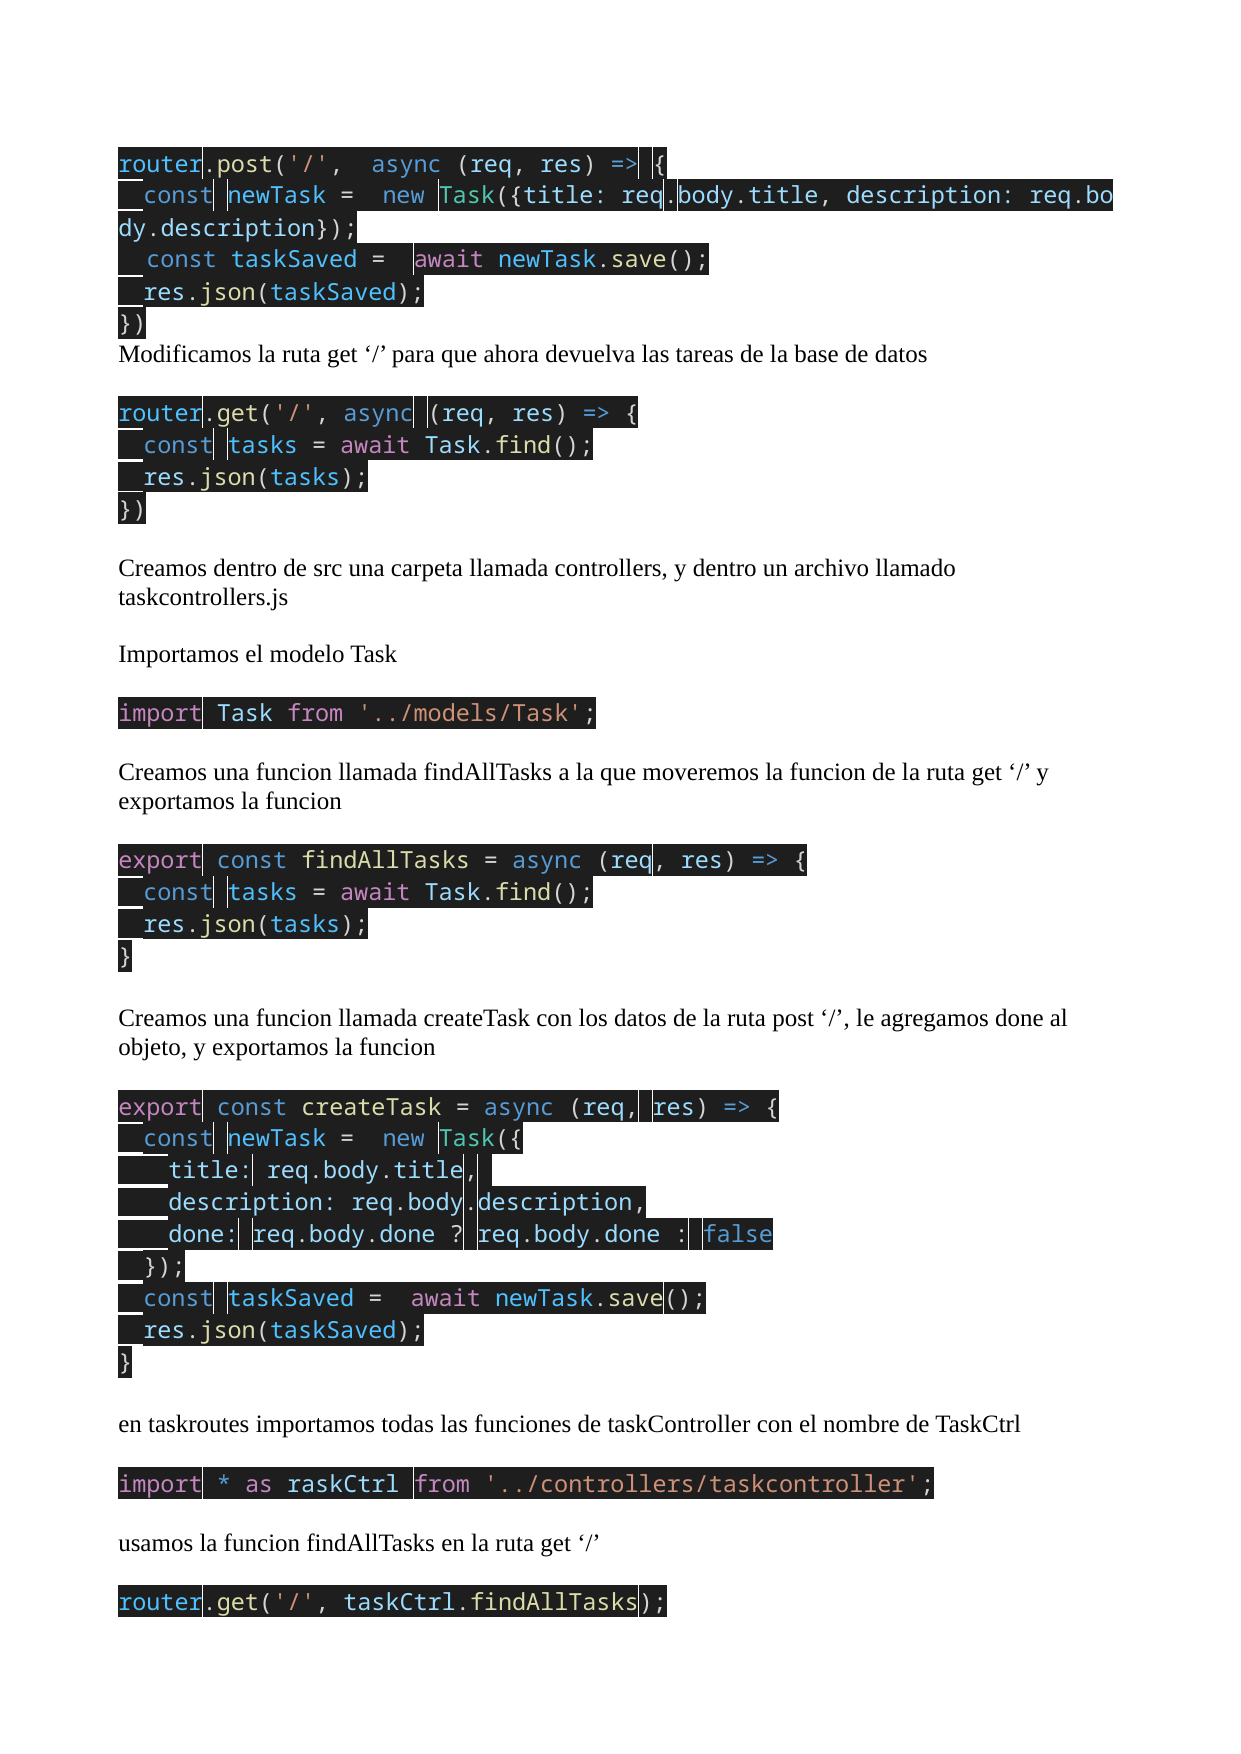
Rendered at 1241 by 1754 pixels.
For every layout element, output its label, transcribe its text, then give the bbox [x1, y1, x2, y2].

text Creamos dentro de src una carpeta llamada controllers, y dentro un archivo llamado taskcontrollers.js [118, 553, 1122, 610]
text export const findAllTasks = async (req, res) => { [118, 844, 1122, 876]
text en taskroutes importamos todas las funciones de taskController con el nombre de TaskCtrl [118, 1409, 1122, 1438]
text title: req.body.title, [118, 1154, 1122, 1186]
text Modificamos la ruta get ‘/’ para que ahora devuelva las tareas de la base de datos [118, 339, 1122, 367]
text const taskSaved = await newTask.save(); [118, 1282, 1122, 1314]
text const tasks = await Task.find(); [118, 876, 1122, 908]
text router.post('/', async (req, res) => { [118, 147, 1122, 179]
text }); [118, 1250, 1122, 1282]
text } [118, 939, 1122, 972]
text import * as raskCtrl from '../controllers/taskcontroller'; [118, 1467, 1122, 1499]
text router.get('/', taskCtrl.findAllTasks); [118, 1585, 1122, 1617]
text const newTask = new Task({title: req.body.title, description: req.body.description}); [118, 179, 1122, 243]
text res.json(taskSaved); [118, 1314, 1122, 1346]
text usamos la funcion findAllTasks en la ruta get ‘/’ [118, 1528, 1122, 1557]
text }) [118, 307, 1122, 339]
text description: req.body.description, [118, 1186, 1122, 1218]
text res.json(taskSaved); [118, 275, 1122, 307]
text export const createTask = async (req, res) => { [118, 1090, 1122, 1122]
text res.json(tasks); [118, 460, 1122, 492]
text done: req.body.done ? req.body.done : false [118, 1218, 1122, 1250]
text const newTask = new Task({ [118, 1122, 1122, 1154]
text router.get('/', async (req, res) => { [118, 396, 1122, 428]
text Creamos una funcion llamada createTask con los datos de la ruta post ‘/’, le agregamos done al objeto, y exportamos la funcion [118, 1003, 1122, 1061]
text } [118, 1346, 1122, 1378]
text }) [118, 492, 1122, 524]
text res.json(tasks); [118, 908, 1122, 939]
text Creamos una funcion llamada findAllTasks a la que moveremos la funcion de la ruta get ‘/’ y exportamos la funcion [118, 757, 1122, 815]
text const taskSaved = await newTask.save(); [118, 243, 1122, 275]
text import Task from '../models/Task'; [118, 697, 1122, 729]
text const tasks = await Task.find(); [118, 428, 1122, 460]
text Importamos el modelo Task [118, 639, 1122, 668]
